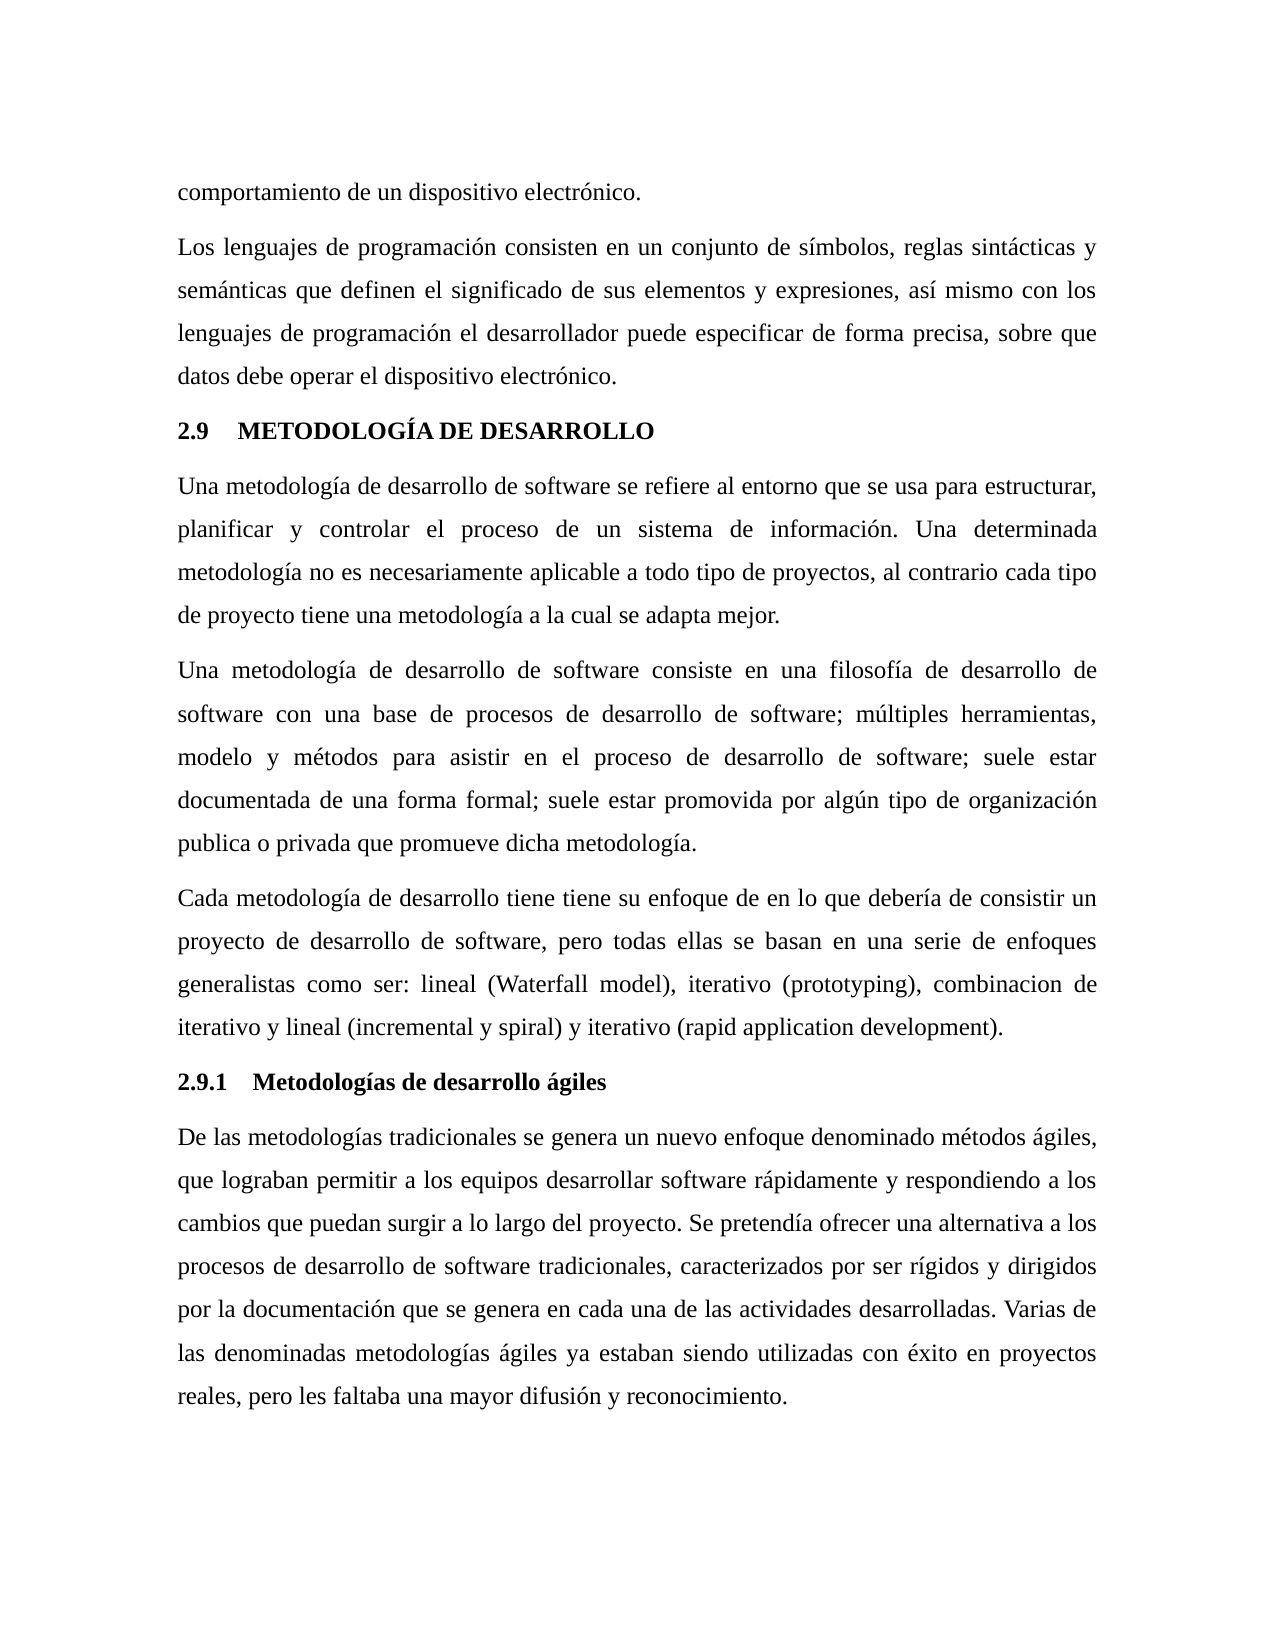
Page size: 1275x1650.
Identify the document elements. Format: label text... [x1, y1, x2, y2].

text De las metodologías tradicionales se genera un nuevo enfoque denominado métodos ágiles, que lograban permitir a los equipos desarrollar software rápidamente y respondiendo a los cambios que puedan surgir a lo largo del proyecto. Se pretendía ofrecer una alternativa a los procesos de desarrollo de software tradicionales, caracterizados por ser rígidos y dirigidos por la documentación que se genera en cada una de las actividades desarrolladas. Varias de las denominadas metodologías ágiles ya estaban siendo utilizadas con éxito en proyectos reales, pero les faltaba una mayor difusión y reconocimiento. [177, 1122, 1098, 1409]
subtitle Metodologías de desarrollo ágiles [177, 1067, 1098, 1096]
subtitle METODOLOGÍA DE DESARROLLO [177, 416, 1098, 445]
text Una metodología de desarrollo de software consiste en una filosofía de desarrollo de software con una base de procesos de desarrollo de software; múltiples herramientas, modelo y métodos para asistir en el proceso de desarrollo de software; suele estar documentada de una forma formal; suele estar promovida por algún tipo de organización publica o privada que promueve dicha metodología. [177, 656, 1098, 857]
text Cada metodología de desarrollo tiene tiene su enfoque de en lo que debería de consistir un proyecto de desarrollo de software, pero todas ellas se basan en una serie de enfoques generalistas como ser: lineal (Waterfall model), iterativo (prototyping), combinacion de iterativo y lineal (incremental y spiral) y iterativo (rapid application development). [177, 883, 1098, 1041]
text comportamiento de un dispositivo electrónico. [177, 177, 1098, 206]
text Los lenguajes de programación consisten en un conjunto de símbolos, reglas sintácticas y semánticas que definen el significado de sus elementos y expresiones, así mismo con los lenguajes de programación el desarrollador puede especificar de forma precisa, sobre que datos debe operar el dispositivo electrónico. [177, 232, 1098, 390]
text Una metodología de desarrollo de software se refiere al entorno que se usa para estructurar, planificar y controlar el proceso de un sistema de información. Una determinada metodología no es necesariamente aplicable a todo tipo de proyectos, al contrario cada tipo de proyecto tiene una metodología a la cual se adapta mejor. [177, 471, 1098, 629]
